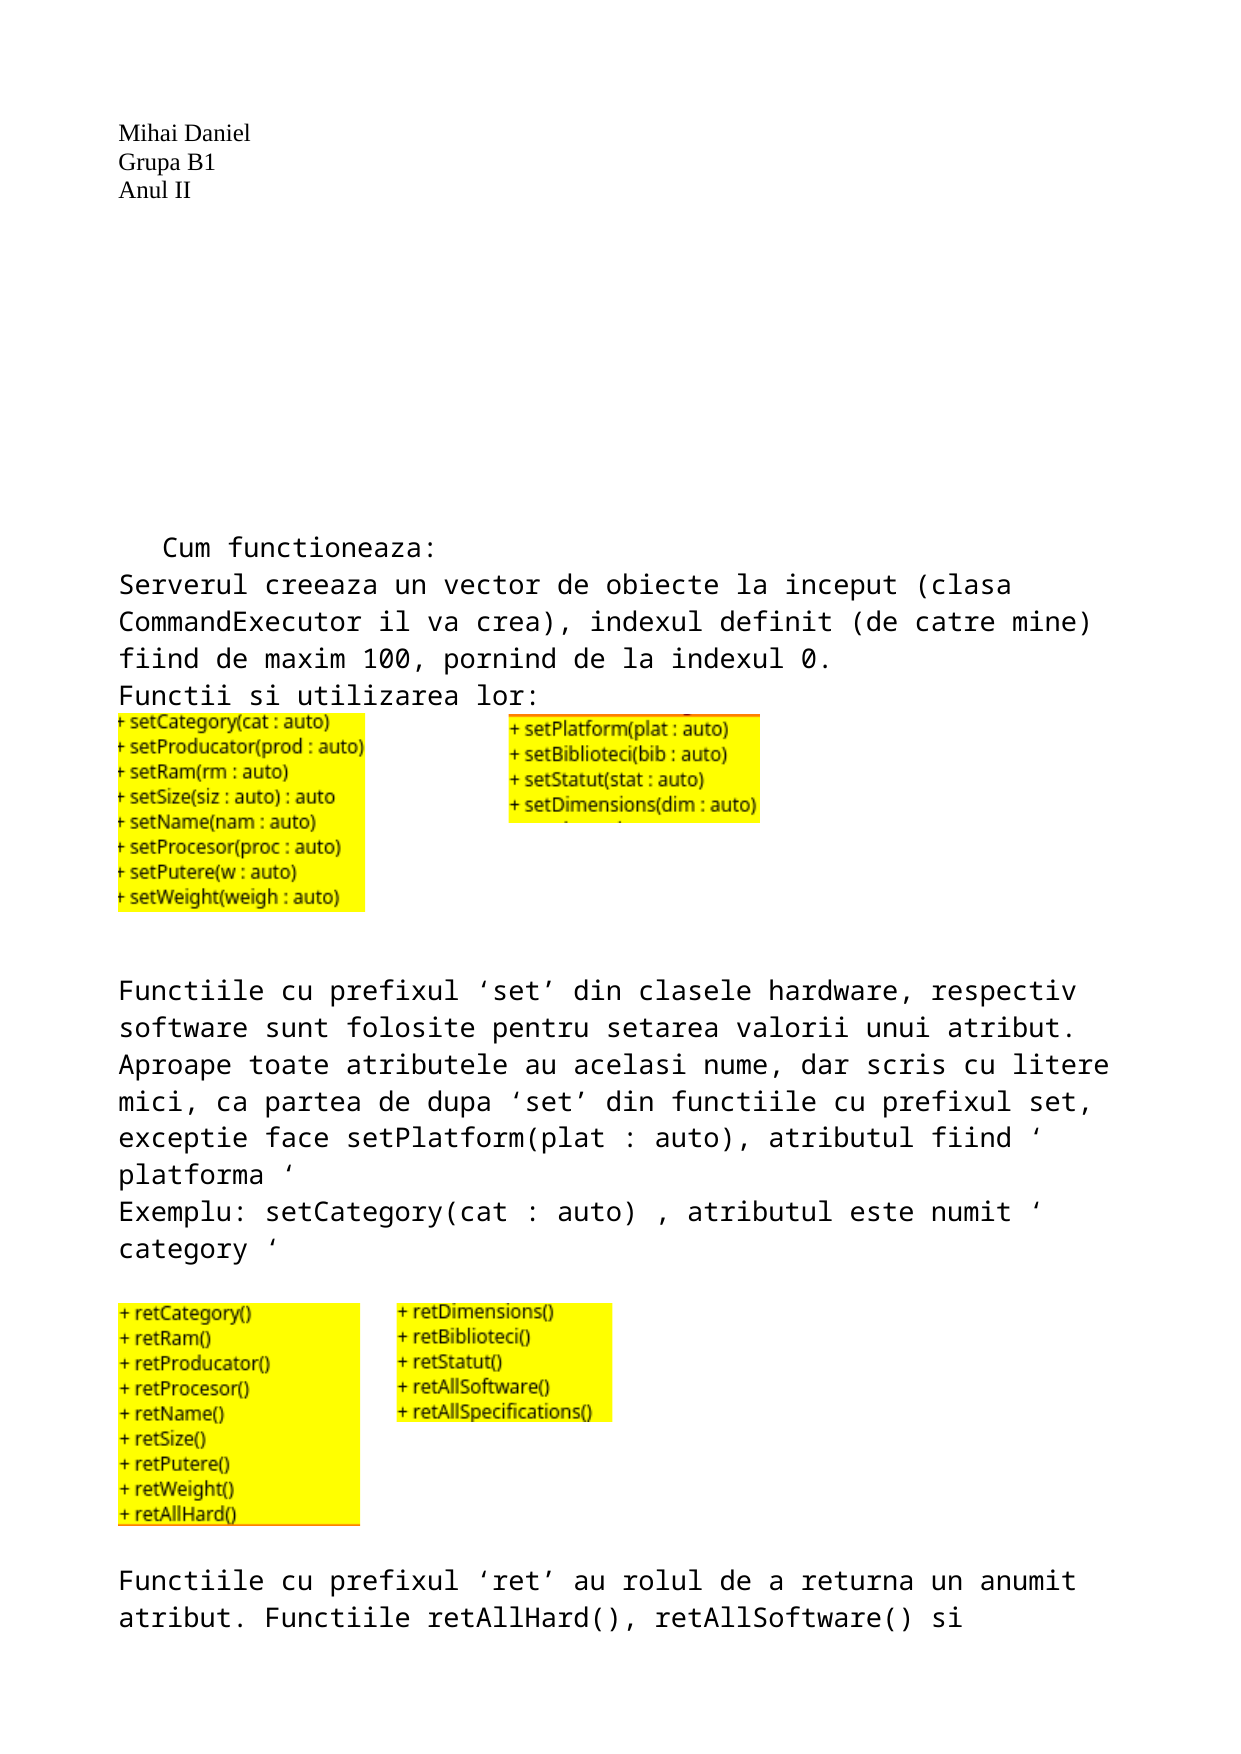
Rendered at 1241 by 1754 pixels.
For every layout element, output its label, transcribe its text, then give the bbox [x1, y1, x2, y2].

text Functiile cu prefixul ‘set’ din clasele hardware, respectiv software sunt folosite pentru setarea valorii unui atribut. [118, 971, 1122, 1045]
text Exemplu: setCategory(cat : auto) , atributul este numit ‘ category ‘ [118, 1193, 1122, 1266]
picture [118, 1303, 361, 1526]
picture [508, 714, 760, 823]
text Functii si utilizarea lor: [118, 676, 1122, 713]
text exceptie face setPlatform(plat : auto), atributul fiind ‘ platforma ‘ [118, 1119, 1122, 1193]
picture [118, 713, 365, 912]
text Cum functioneaza: [118, 529, 1122, 566]
picture [396, 1303, 613, 1422]
text Serverul creeaza un vector de obiecte la inceput (clasa CommandExecutor il va crea), indexul definit (de catre mine) fiind de maxim 100, pornind de la indexul 0. [118, 566, 1122, 676]
text Functiile cu prefixul ‘ret’ au rolul de a returna un anumit atribut. Functiile retAllHard(), retAllSoftware() si [118, 1561, 1122, 1635]
text Aproape toate atributele au acelasi nume, dar scris cu litere mici, ca partea de dupa ‘set’ din functiile cu prefixul set, [118, 1045, 1122, 1119]
